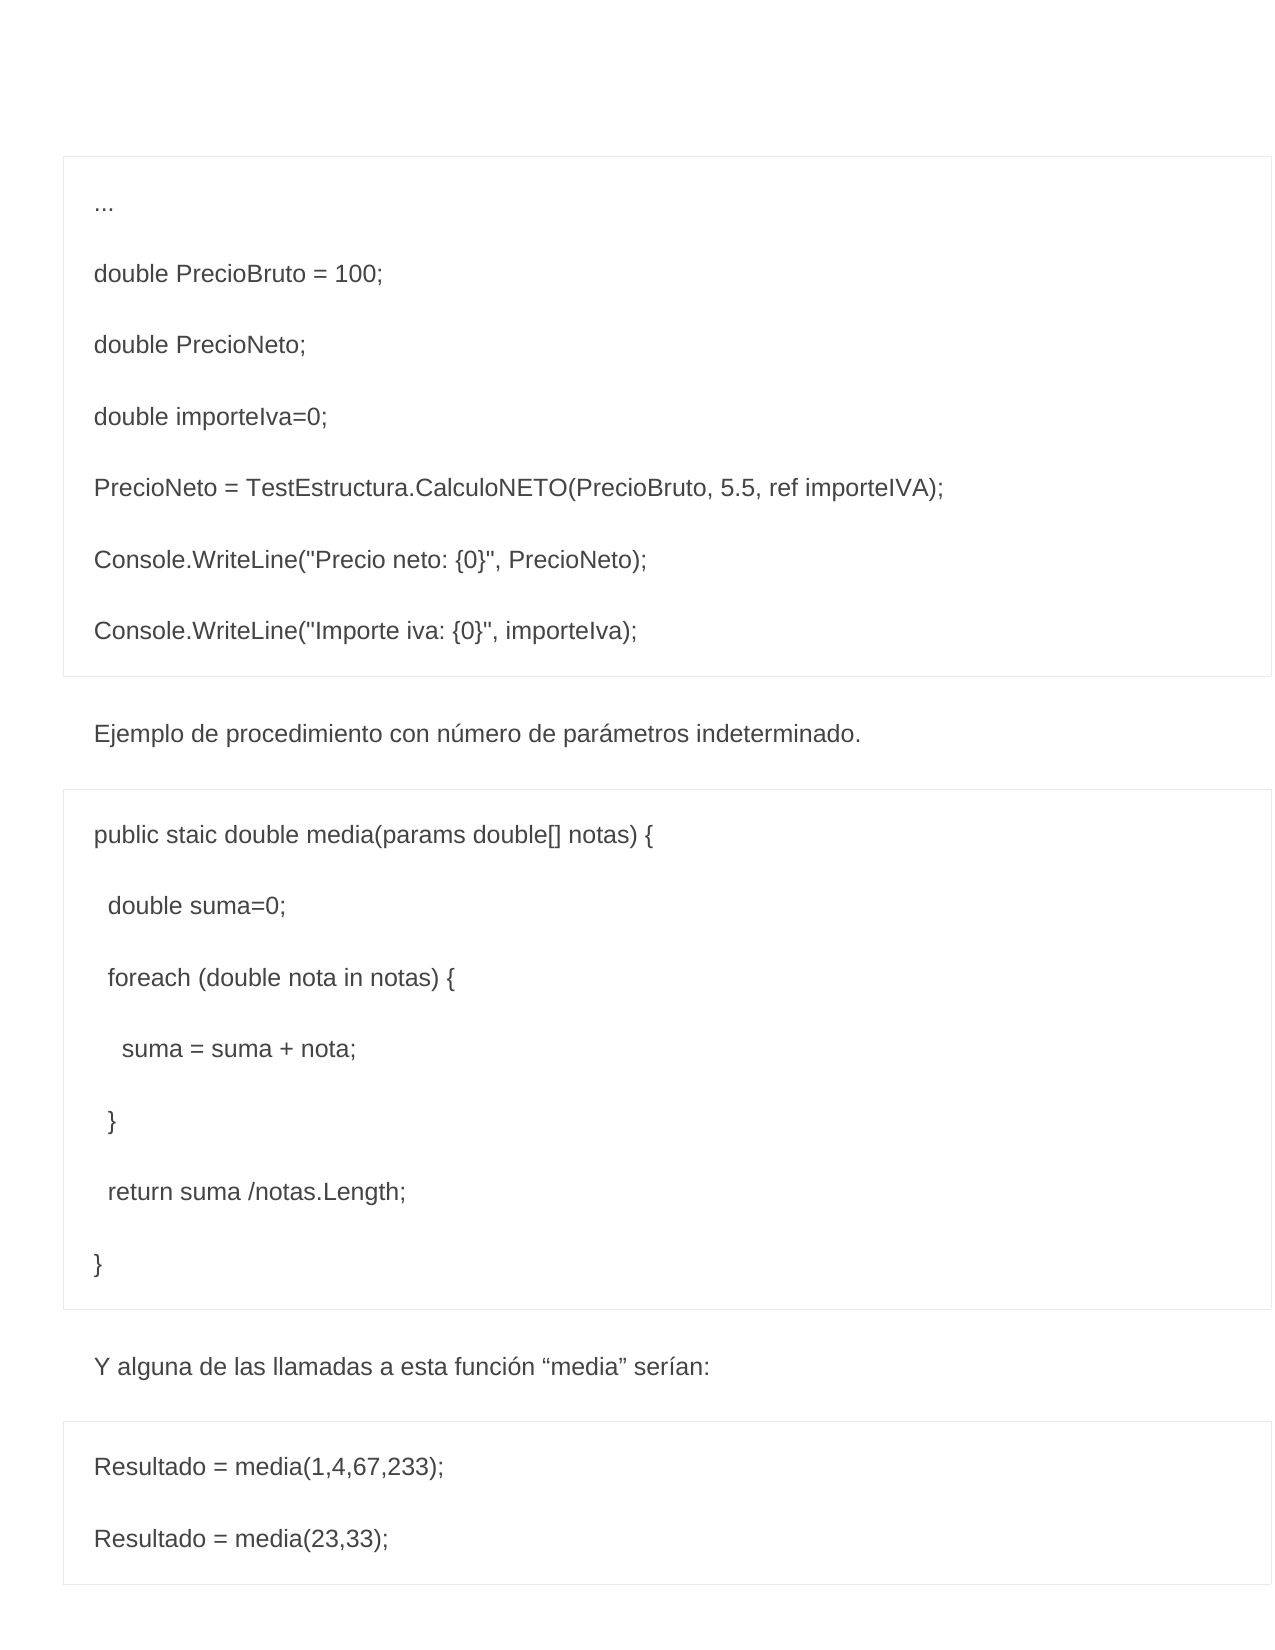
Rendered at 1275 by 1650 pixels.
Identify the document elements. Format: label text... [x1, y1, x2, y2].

text Console.WriteLine("Importe iva: {0}", importeIva); [64, 585, 1271, 676]
text Console.WriteLine("Precio neto: {0}", PrecioNeto); [64, 513, 1271, 574]
text double suma=0; [64, 860, 1271, 920]
text Resultado = media(23,33); [64, 1492, 1271, 1584]
text double importeIva=0; [64, 371, 1271, 431]
text double PrecioBruto = 100; [64, 228, 1271, 288]
text public staic double media(params double[] notas) { [64, 790, 1271, 849]
text Y alguna de las llamadas a esta función “media” serían: [94, 1351, 1239, 1380]
text ... [64, 157, 1271, 216]
text return suma /notas.Length; [64, 1146, 1271, 1206]
text Resultado = media(1,4,67,233); [64, 1422, 1271, 1481]
text foreach (double nota in notas) { [64, 931, 1271, 992]
text double PrecioNeto; [64, 299, 1271, 359]
text PrecioNeto = TestEstructura.CalculoNETO(PrecioBruto, 5.5, ref importeIVA); [64, 442, 1271, 502]
text Ejemplo de procedimiento con número de parámetros indeterminado. [94, 719, 1239, 748]
text suma = suma + nota; [64, 1003, 1271, 1063]
text } [64, 1074, 1271, 1134]
text } [64, 1217, 1271, 1309]
